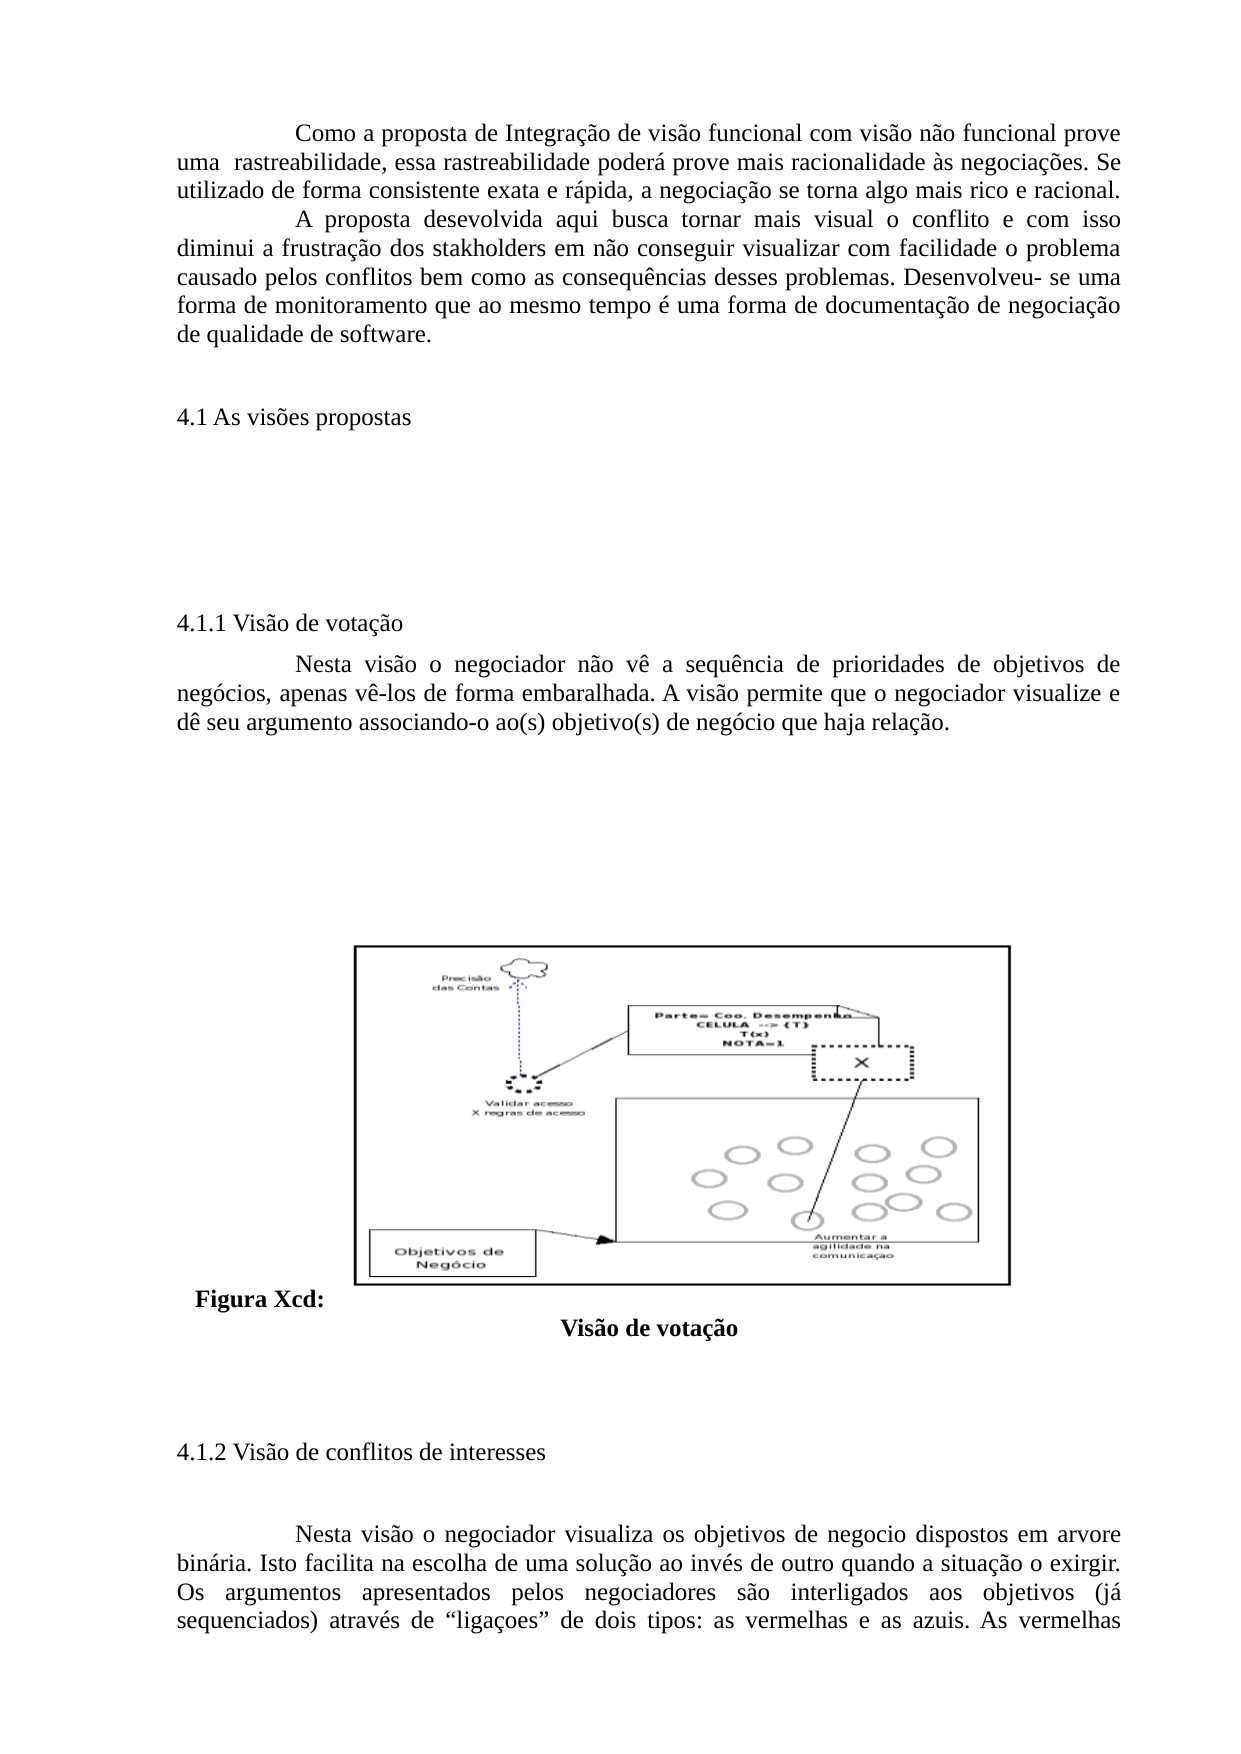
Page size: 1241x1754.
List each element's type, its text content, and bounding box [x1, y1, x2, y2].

text Nesta visão o negociador visualiza os objetivos de negocio dispostos em arvore binária. Isto facilita na escolha de uma solução ao invés de outro quando a situação o exirgir. Os argumentos apresentados pelos negociadores são interligados aos objetivos (já sequenciados) através de “ligaçoes” de dois tipos: as vermelhas e as azuis. As vermelhas [177, 1519, 1122, 1634]
text 4.1.1 Visão de votação [177, 608, 1122, 637]
text Como a proposta de Integração de visão funcional com visão não funcional prove uma rastreabilidade, essa rastreabilidade poderá prove mais racionalidade às negociações. Se utilizado de forma consistente exata e rápida, a negociação se torna algo mais rico e racional. A proposta desevolvida aqui busca tornar mais visual o conflito e com isso diminui a frustração dos stakholders em não conseguir visualizar com facilidade o problema causado pelos conflitos bem como as consequências desses problemas. Desenvolveu- se uma forma de monitoramento que ao mesmo tempo é uma forma de documentação de negociação de qualidade de software. [177, 118, 1122, 348]
text 4.1 As visões propostas [177, 402, 1122, 431]
picture [343, 939, 1018, 1291]
text 4.1.2 Visão de conflitos de interesses [177, 1437, 1122, 1466]
text Nesta visão o negociador não vê a sequência de prioridades de objetivos de negócios, apenas vê-los de forma embaralhada. A visão permite que o negociador visualize e dê seu argumento associando-o ao(s) objetivo(s) de negócio que haja relação. [177, 649, 1122, 736]
text Figura Xcd: Visão de votação [177, 1284, 1122, 1342]
